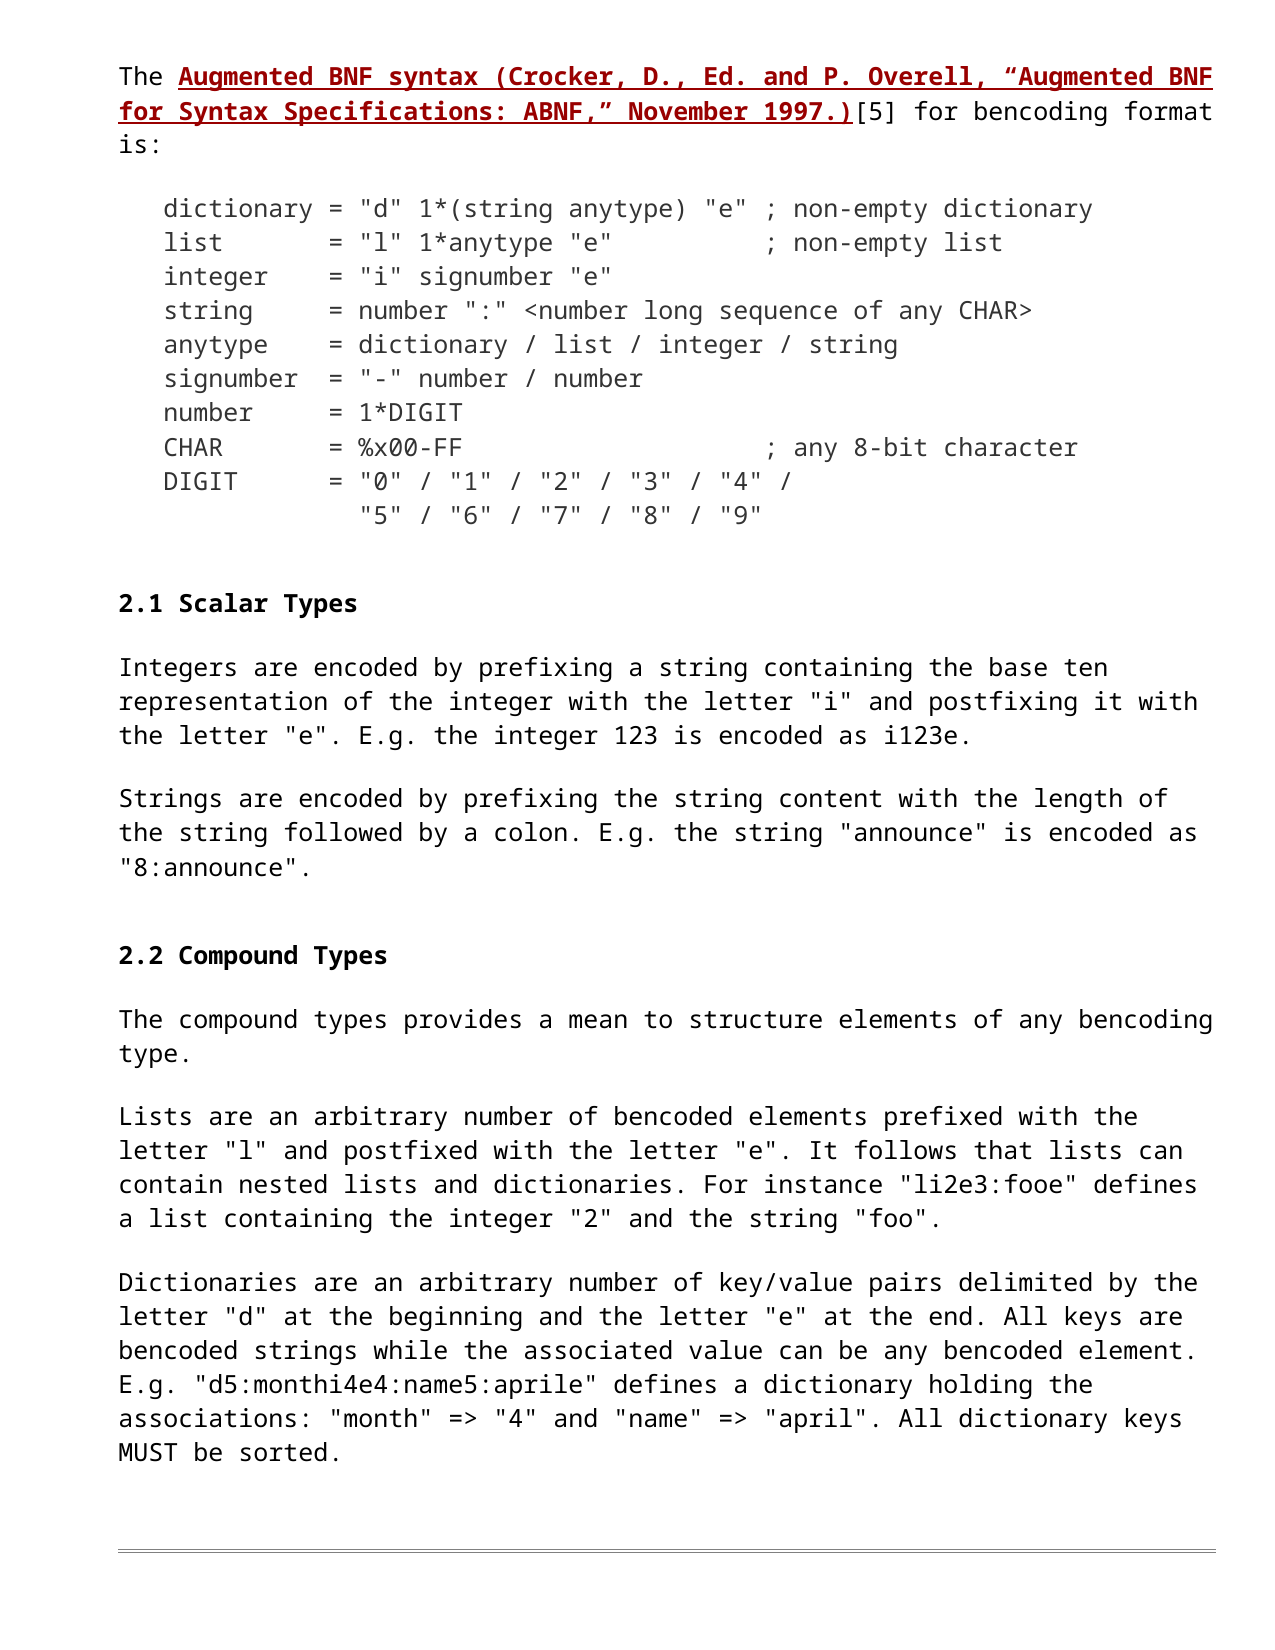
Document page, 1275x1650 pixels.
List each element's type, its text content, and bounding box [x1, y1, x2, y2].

text CHAR = %x00-FF ; any 8-bit character [118, 429, 1216, 463]
subtitle 2.1 Scalar Types [118, 586, 1216, 620]
text Strings are encoded by prefixing the string content with the length of the string followed by a colon. E.g. the string "announce" is encoded as "8:announce". [118, 781, 1216, 883]
text The compound types provides a mean to structure elements of any bencoding type. [118, 1001, 1216, 1069]
text string = number ":" <number long sequence of any CHAR> [118, 293, 1216, 327]
text number = 1*DIGIT [118, 395, 1216, 429]
text dictionary = "d" 1*(string anytype) "e" ; non-empty dictionary [118, 191, 1216, 225]
text "5" / "6" / "7" / "8" / "9" [118, 497, 1216, 531]
text DIGIT = "0" / "1" / "2" / "3" / "4" / [118, 463, 1216, 497]
text anytype = dictionary / list / integer / string [118, 327, 1216, 361]
text signumber = "-" number / number [118, 361, 1216, 395]
subtitle 2.2 Compound Types [118, 938, 1216, 972]
text Lists are an arbitrary number of bencoded elements prefixed with the letter "l" and postfixed with the letter "e". It follows that lists can contain nested lists and dictionaries. For instance "li2e3:fooe" defines a list containing the integer "2" and the string "foo". [118, 1099, 1216, 1235]
text Dictionaries are an arbitrary number of key/value pairs delimited by the letter "d" at the beginning and the letter "e" at the end. All keys are bencoded strings while the associated value can be any bencoded element. E.g. "d5:monthi4e4:name5:aprile" defines a dictionary holding the associations: "month" => "4" and "name" => "april". All dictionary keys MUST be sorted. [118, 1264, 1216, 1469]
text Integers are encoded by prefixing a string containing the base ten representation of the integer with the letter "i" and postfixing it with the letter "e". E.g. the integer 123 is encoded as i123e. [118, 649, 1216, 752]
text list = "l" 1*anytype "e" ; non-empty list [118, 225, 1216, 259]
text integer = "i" signumber "e" [118, 259, 1216, 293]
text The Augmented BNF syntax (Crocker, D., Ed. and P. Overell, “Augmented BNF for Syntax Specifications: ABNF,” November 1997.)[5] for bencoding format is: [118, 59, 1216, 161]
